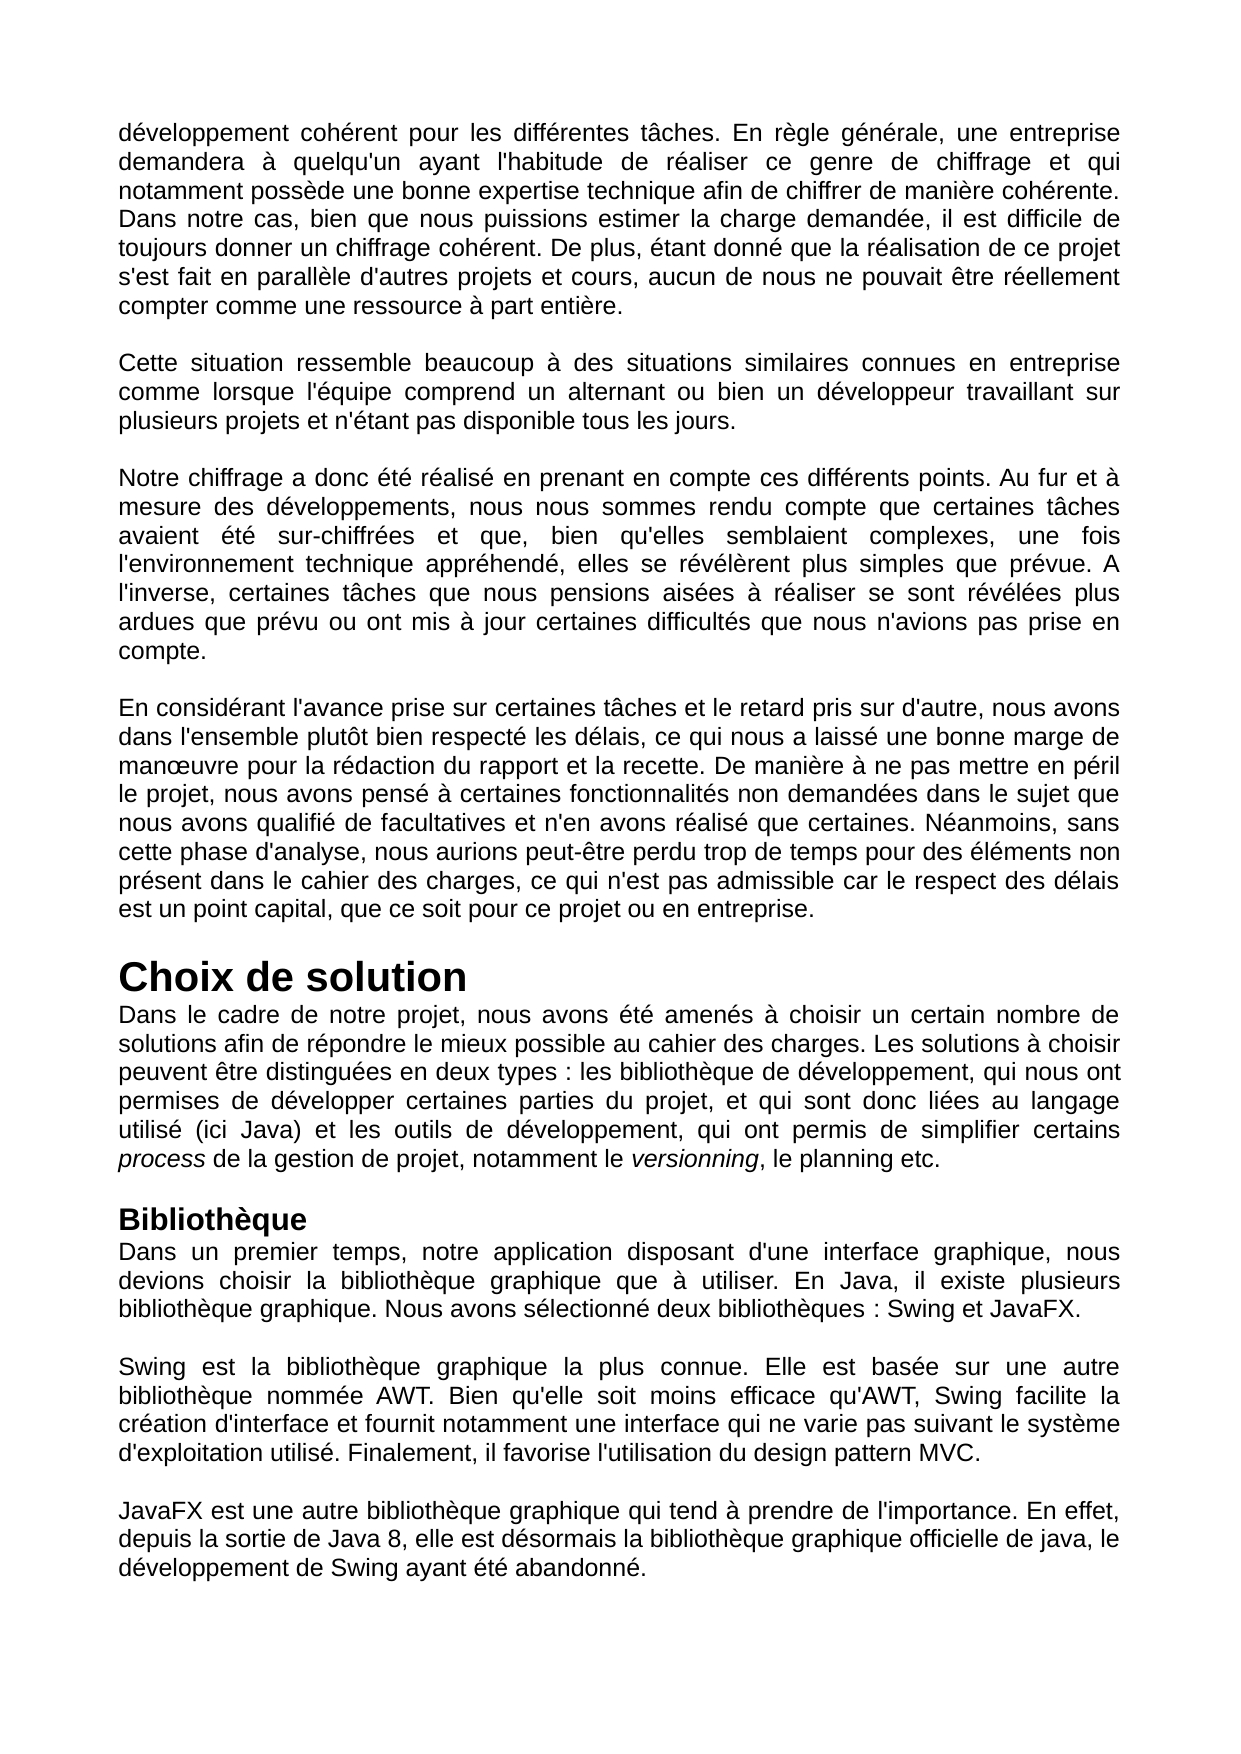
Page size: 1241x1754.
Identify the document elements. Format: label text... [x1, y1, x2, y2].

text Choix de solution [118, 952, 1122, 1000]
text Swing est la bibliothèque graphique la plus connue. Elle est basée sur une autre bibliothèque nommée AWT. Bien qu'elle soit moins efficace qu'AWT, Swing facilite la création d'interface et fournit notamment une interface qui ne varie pas suivant le système d'exploitation utilisé. Finalement, il favorise l'utilisation du design pattern MVC. [118, 1352, 1122, 1467]
text Dans le cadre de notre projet, nous avons été amenés à choisir un certain nombre de solutions afin de répondre le mieux possible au cahier des charges. Les solutions à choisir peuvent être distinguées en deux types : les bibliothèque de développement, qui nous ont permises de développer certaines parties du projet, et qui sont donc liées au langage utilisé (ici Java) et les outils de développement, qui ont permis de simplifier certains process de la gestion de projet, notamment le versionning, le planning etc. [118, 1000, 1122, 1172]
text Dans un premier temps, notre application disposant d'une interface graphique, nous devions choisir la bibliothèque graphique que à utiliser. En Java, il existe plusieurs bibliothèque graphique. Nous avons sélectionné deux bibliothèques : Swing et JavaFX. [118, 1237, 1122, 1323]
text Bibliothèque [118, 1201, 1122, 1237]
text Cette situation ressemble beaucoup à des situations similaires connues en entreprise comme lorsque l'équipe comprend un alternant ou bien un développeur travaillant sur plusieurs projets et n'étant pas disponible tous les jours. [118, 348, 1122, 434]
text développement cohérent pour les différentes tâches. En règle générale, une entreprise demandera à quelqu'un ayant l'habitude de réaliser ce genre de chiffrage et qui notamment possède une bonne expertise technique afin de chiffrer de manière cohérente. Dans notre cas, bien que nous puissions estimer la charge demandée, il est difficile de toujours donner un chiffrage cohérent. De plus, étant donné que la réalisation de ce projet s'est fait en parallèle d'autres projets et cours, aucun de nous ne pouvait être réellement compter comme une ressource à part entière. [118, 118, 1122, 319]
text JavaFX est une autre bibliothèque graphique qui tend à prendre de l'importance. En effet, depuis la sortie de Java 8, elle est désormais la bibliothèque graphique officielle de java, le développement de Swing ayant été abandonné. [118, 1496, 1122, 1582]
text Notre chiffrage a donc été réalisé en prenant en compte ces différents points. Au fur et à mesure des développements, nous nous sommes rendu compte que certaines tâches avaient été sur-chiffrées et que, bien qu'elles semblaient complexes, une fois l'environnement technique appréhendé, elles se révélèrent plus simples que prévue. A l'inverse, certaines tâches que nous pensions aisées à réaliser se sont révélées plus ardues que prévu ou ont mis à jour certaines difficultés que nous n'avions pas prise en compte. [118, 463, 1122, 664]
text En considérant l'avance prise sur certaines tâches et le retard pris sur d'autre, nous avons dans l'ensemble plutôt bien respecté les délais, ce qui nous a laissé une bonne marge de manœuvre pour la rédaction du rapport et la recette. De manière à ne pas mettre en péril le projet, nous avons pensé à certaines fonctionnalités non demandées dans le sujet que nous avons qualifié de facultatives et n'en avons réalisé que certaines. Néanmoins, sans cette phase d'analyse, nous aurions peut-être perdu trop de temps pour des éléments non présent dans le cahier des charges, ce qui n'est pas admissible car le respect des délais est un point capital, que ce soit pour ce projet ou en entreprise. [118, 693, 1122, 923]
